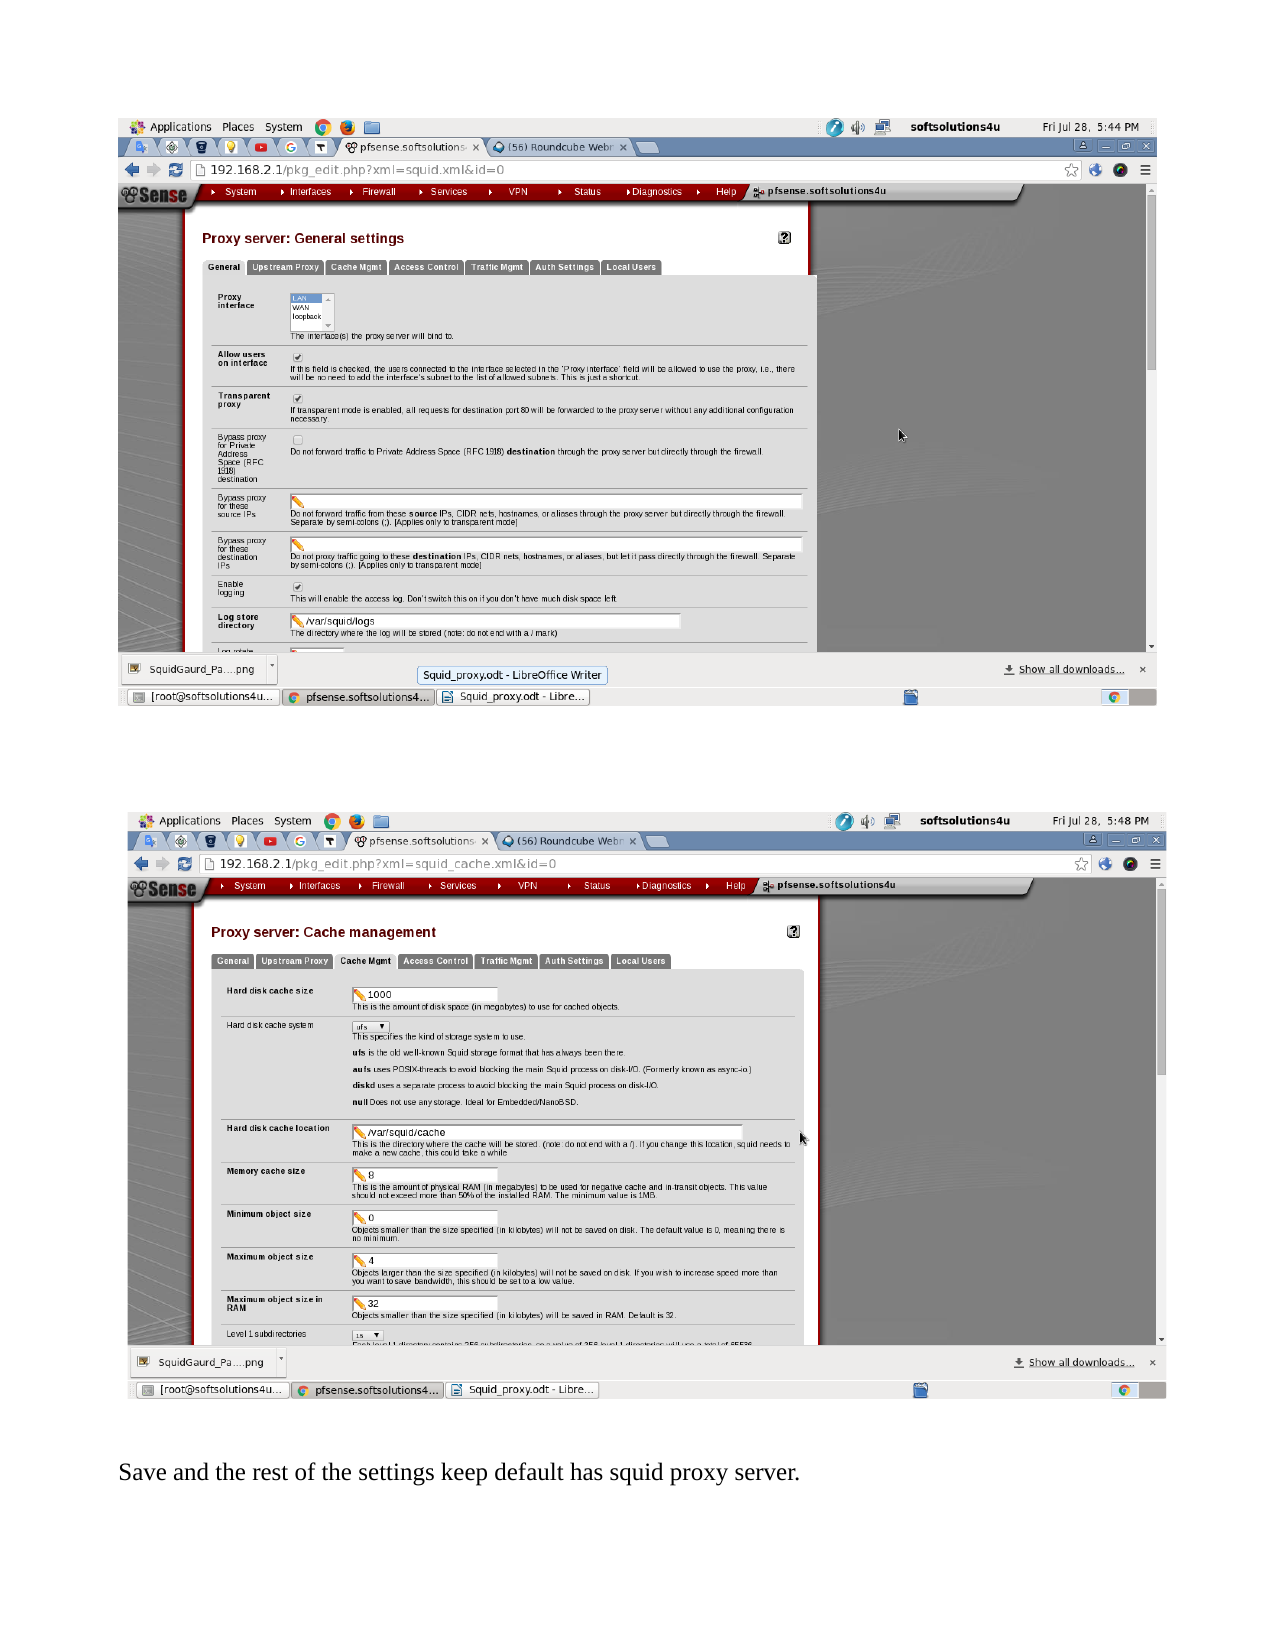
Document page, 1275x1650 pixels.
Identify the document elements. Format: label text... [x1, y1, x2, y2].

picture [118, 118, 1157, 706]
text Save and the rest of the settings keep default has squid proxy server. [118, 1457, 1157, 1485]
picture [127, 812, 1167, 1399]
